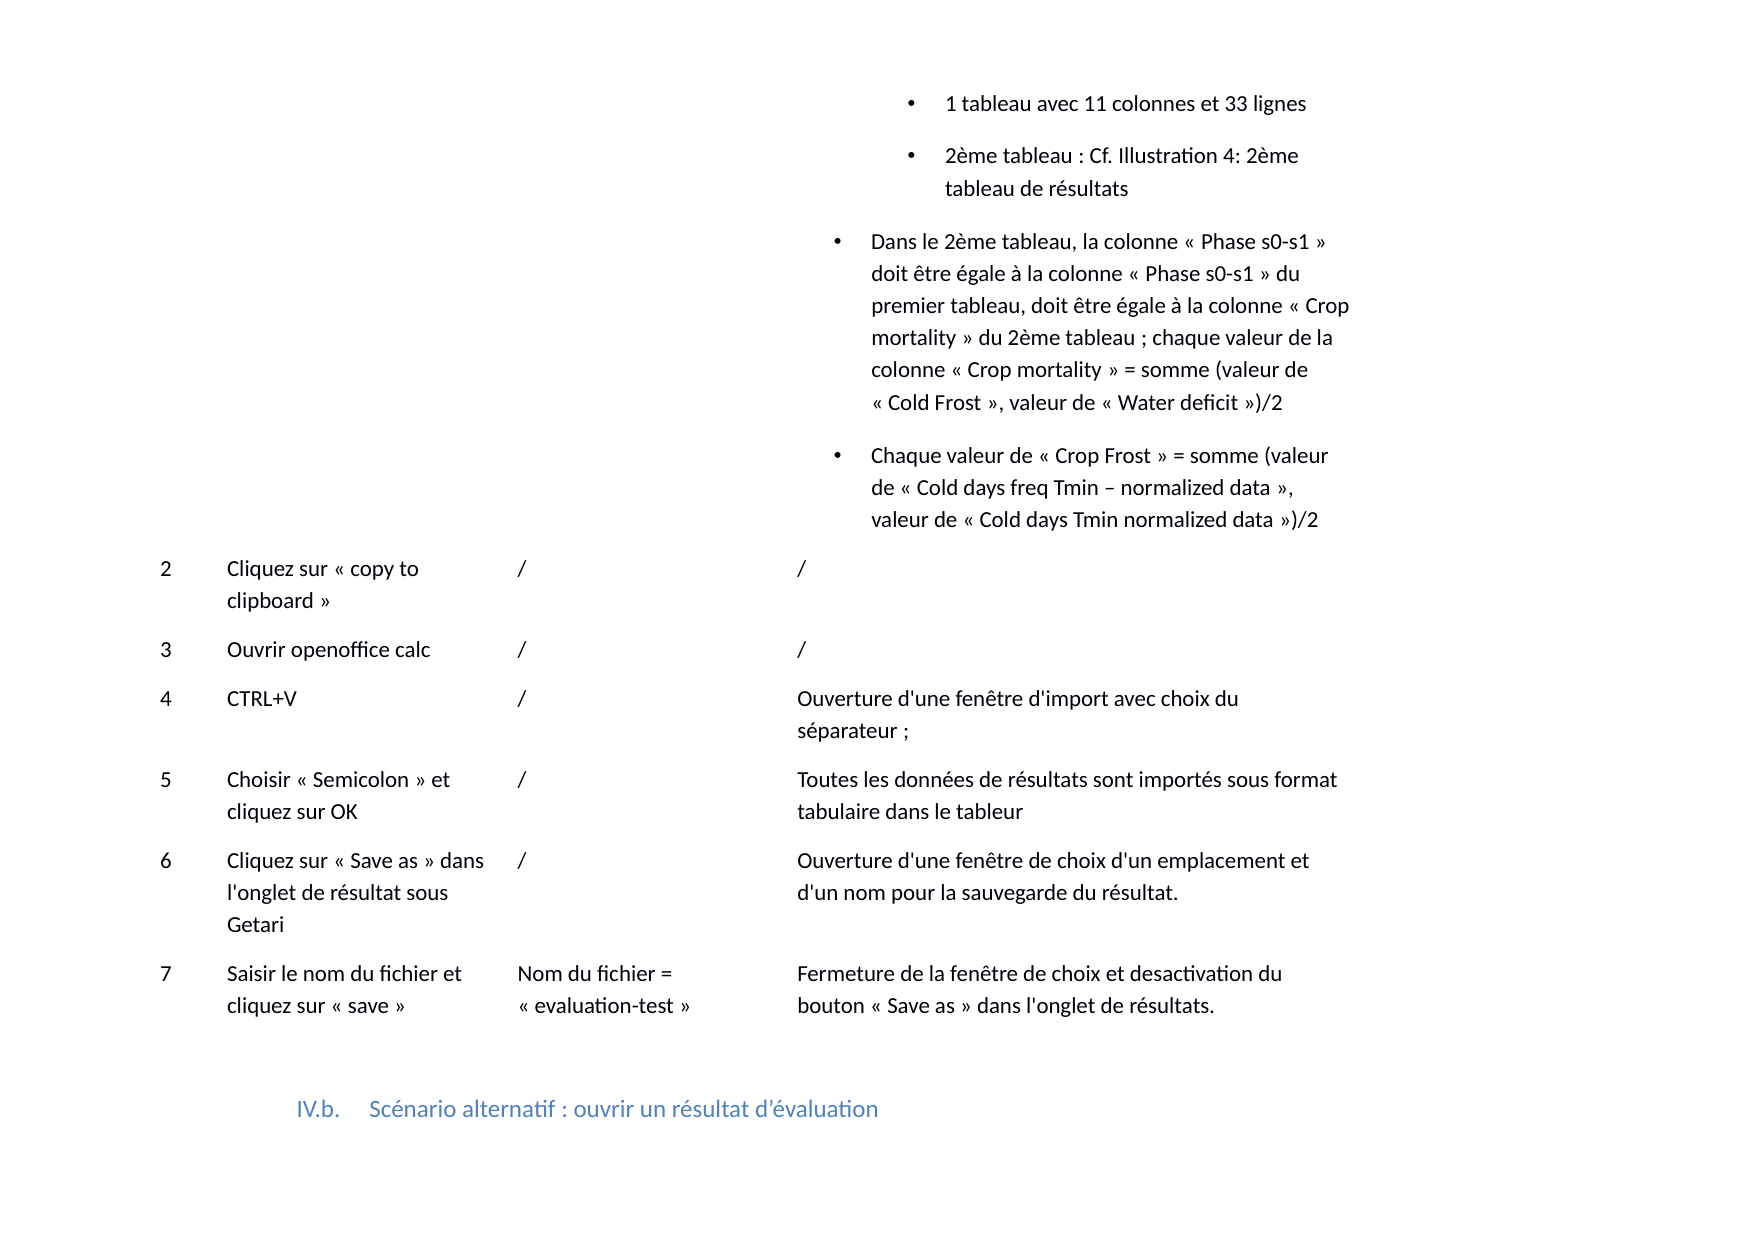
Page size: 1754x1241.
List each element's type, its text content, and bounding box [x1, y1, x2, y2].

table_cell / [786, 635, 1362, 684]
table_cell / [506, 684, 786, 765]
table_cell / [786, 554, 1362, 635]
table_cell Ouvrir openoffice calc [216, 635, 506, 684]
table_cell Choisir « Semicolon » et cliquez sur OK [216, 765, 506, 846]
table_cell Nom du fichier = « evaluation-test » [506, 959, 786, 1040]
table_cell [506, 89, 786, 554]
table_cell Ouverture d'une fenêtre d'import avec choix du séparateur ; [786, 684, 1362, 765]
table_cell [1363, 635, 1605, 684]
table_cell CTRL+V [216, 684, 506, 765]
subtitle Scénario alternatif : ouvrir un résultat d’évaluation [296, 1093, 1606, 1124]
table_cell Cliquez sur « Save as » dans l'onglet de résultat sous Getari [216, 846, 506, 959]
table_cell [1363, 959, 1605, 1040]
table_cell Ouverture d'une fenêtre de choix d'un emplacement et d'un nom pour la sauvegarde du résultat. [786, 846, 1362, 959]
table_cell 5 [149, 765, 216, 846]
table_cell Toutes les données de résultats sont importés sous format tabulaire dans le tableur [786, 765, 1362, 846]
table_cell / [506, 765, 786, 846]
table_cell [216, 89, 506, 554]
table_cell 4 [149, 684, 216, 765]
table_cell 3 [149, 635, 216, 684]
table_cell [1363, 846, 1605, 959]
table_cell 2 [149, 554, 216, 635]
table_cell / [506, 554, 786, 635]
table_cell / [506, 635, 786, 684]
table_cell [1363, 89, 1605, 554]
table_cell [1363, 684, 1605, 765]
table_cell Cliquez sur « copy to clipboard » [216, 554, 506, 635]
table_cell Apparition d'une image animée en forme de roue à gauche du bouton « Evaluate » Création et activation d'un onglet nommé « Results for evaluation-test » qui comprend : une barre d'outils composée de 3 boutons (« Copy to clipboard », « Save as », « Close ») Une zone de données tabulaires La zone de données comprend 2 tableaux : 1 tableau avec 3 colonnes et 33 lignes 1ère ligne = rien, « Feasability », « Phases » 2ème ligne = « Year », « Climatic feasibility », « Phase s0-s1 » de la 3ème à la 33ème ligne = valeur de l'année (entre 1980 et 2010), valeur de la faisabilité (entre 0 et 1), valeur de la phase s0-s1 (entre 0 et 1) ; dans ce cas précis, faisabilité = valeur de la phase 1 tableau avec 11 colonnes et 33 lignes 2ème tableau : Cf. Illustration 4: 2ème tableau de résultats Dans le 2ème tableau, la colonne « Phase s0-s1 » doit être égale à la colonne « Phase s0-s1 » du premier tableau, doit être égale à la colonne « Crop mortality » du 2ème tableau ; chaque valeur de la colonne « Crop mortality » = somme (valeur de « Cold Frost », valeur de « Water deficit »)/2 Chaque valeur de « Crop Frost » = somme (valeur de « Cold days freq Tmin – normalized data », valeur de « Cold days Tmin normalized data »)/2 [786, 89, 1362, 554]
table_cell 7 [149, 959, 216, 1040]
table_cell [1363, 554, 1605, 635]
table_cell Fermeture de la fenêtre de choix et desactivation du bouton « Save as » dans l'onglet de résultats. [786, 959, 1362, 1040]
table_cell [149, 89, 216, 554]
table_cell Saisir le nom du fichier et cliquez sur « save » [216, 959, 506, 1040]
table_cell / [506, 846, 786, 959]
table_cell 6 [149, 846, 216, 959]
table_cell [1363, 765, 1605, 846]
